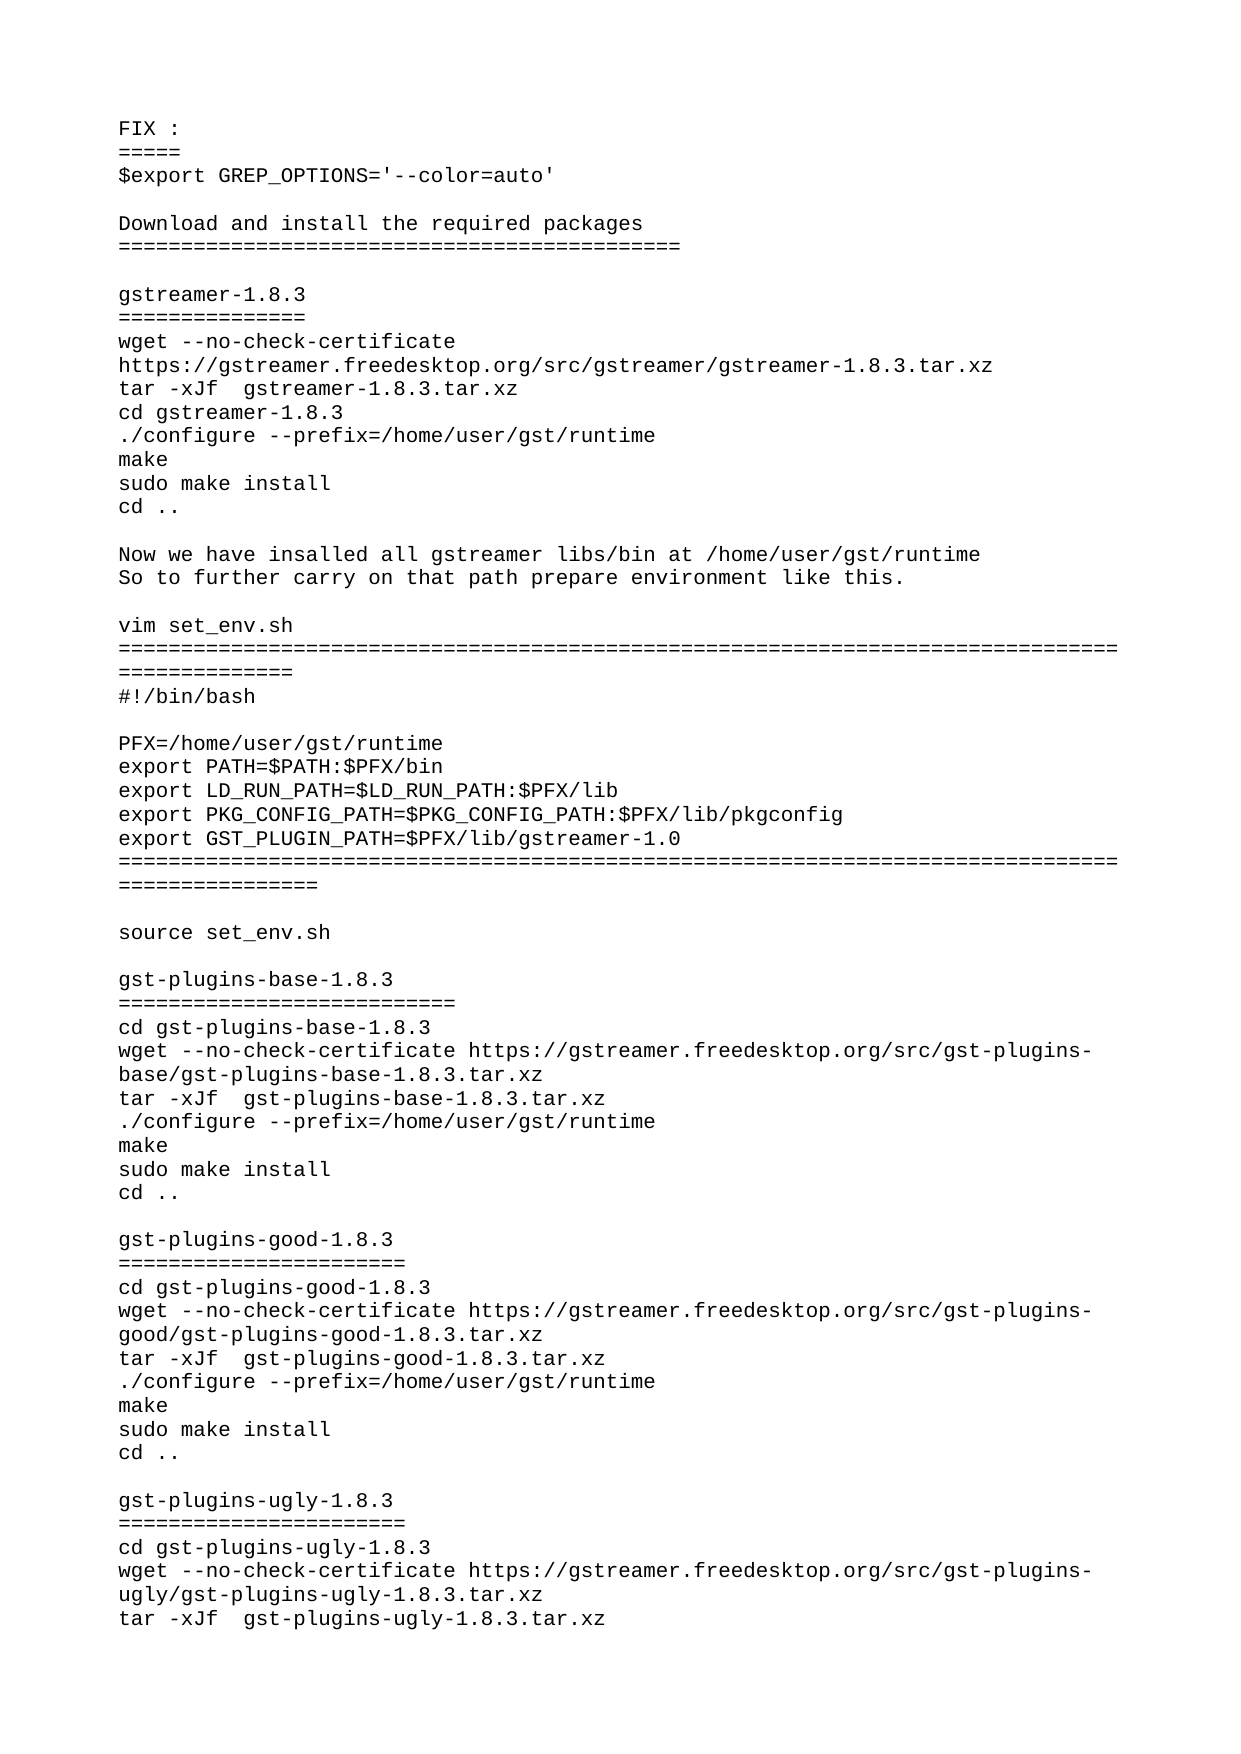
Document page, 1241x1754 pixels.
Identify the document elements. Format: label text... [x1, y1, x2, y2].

text $export GREP_OPTIONS='--color=auto' [118, 165, 1122, 189]
text FIX : [118, 118, 1122, 142]
text cd gst-plugins-good-1.8.3 [118, 1277, 1122, 1300]
text Now we have insalled all gstreamer libs/bin at /home/user/gst/runtime [118, 544, 1122, 567]
text tar -xJf gstreamer-1.8.3.tar.xz [118, 378, 1122, 402]
text source set_env.sh [118, 922, 1122, 946]
text =============== [118, 307, 1122, 331]
text export GST_PLUGIN_PATH=$PFX/lib/gstreamer-1.0 [118, 827, 1122, 851]
text gst-plugins-base-1.8.3 [118, 969, 1122, 993]
text gst-plugins-ugly-1.8.3 [118, 1489, 1122, 1513]
text cd .. [118, 1182, 1122, 1206]
text sudo make install [118, 1419, 1122, 1442]
text wget --no-check-certificate https://gstreamer.freedesktop.org/src/gstreamer/gstreamer-1.8.3.tar.xz [118, 331, 1122, 378]
text make [118, 1135, 1122, 1158]
text vim set_env.sh [118, 615, 1122, 638]
text ./configure --prefix=/home/user/gst/runtime [118, 426, 1122, 449]
text wget --no-check-certificate https://gstreamer.freedesktop.org/src/gst-plugins-good/gst-plugins-good-1.8.3.tar.xz [118, 1300, 1122, 1348]
text cd gst-plugins-base-1.8.3 [118, 1017, 1122, 1040]
text gst-plugins-good-1.8.3 [118, 1229, 1122, 1253]
text export LD_RUN_PATH=$LD_RUN_PATH:$PFX/lib [118, 780, 1122, 804]
text PFX=/home/user/gst/runtime [118, 733, 1122, 757]
text export PKG_CONFIG_PATH=$PKG_CONFIG_PATH:$PFX/lib/pkgconfig [118, 804, 1122, 827]
text ./configure --prefix=/home/user/gst/runtime [118, 1371, 1122, 1395]
text ============================================================================================== [118, 638, 1122, 686]
text ======================= [118, 1253, 1122, 1277]
text make [118, 449, 1122, 473]
text ./configure --prefix=/home/user/gst/runtime [118, 1111, 1122, 1135]
text ================================================================================================ [118, 851, 1122, 898]
text So to further carry on that path prepare environment like this. [118, 567, 1122, 591]
text Download and install the required packages [118, 213, 1122, 236]
text tar -xJf gst-plugins-good-1.8.3.tar.xz [118, 1348, 1122, 1371]
text wget --no-check-certificate https://gstreamer.freedesktop.org/src/gst-plugins-ugly/gst-plugins-ugly-1.8.3.tar.xz [118, 1561, 1122, 1608]
text sudo make install [118, 473, 1122, 496]
text sudo make install [118, 1158, 1122, 1182]
text cd gst-plugins-ugly-1.8.3 [118, 1537, 1122, 1561]
text make [118, 1395, 1122, 1419]
text cd .. [118, 1442, 1122, 1466]
text cd .. [118, 496, 1122, 520]
text wget --no-check-certificate https://gstreamer.freedesktop.org/src/gst-plugins-base/gst-plugins-base-1.8.3.tar.xz [118, 1040, 1122, 1088]
text export PATH=$PATH:$PFX/bin [118, 757, 1122, 780]
text #!/bin/bash [118, 686, 1122, 709]
text ===== [118, 142, 1122, 165]
text gstreamer-1.8.3 [118, 284, 1122, 307]
text ======================= [118, 1513, 1122, 1537]
text tar -xJf gst-plugins-ugly-1.8.3.tar.xz [118, 1608, 1122, 1631]
text ============================================= [118, 236, 1122, 260]
text =========================== [118, 993, 1122, 1017]
text tar -xJf gst-plugins-base-1.8.3.tar.xz [118, 1088, 1122, 1111]
text cd gstreamer-1.8.3 [118, 402, 1122, 426]
